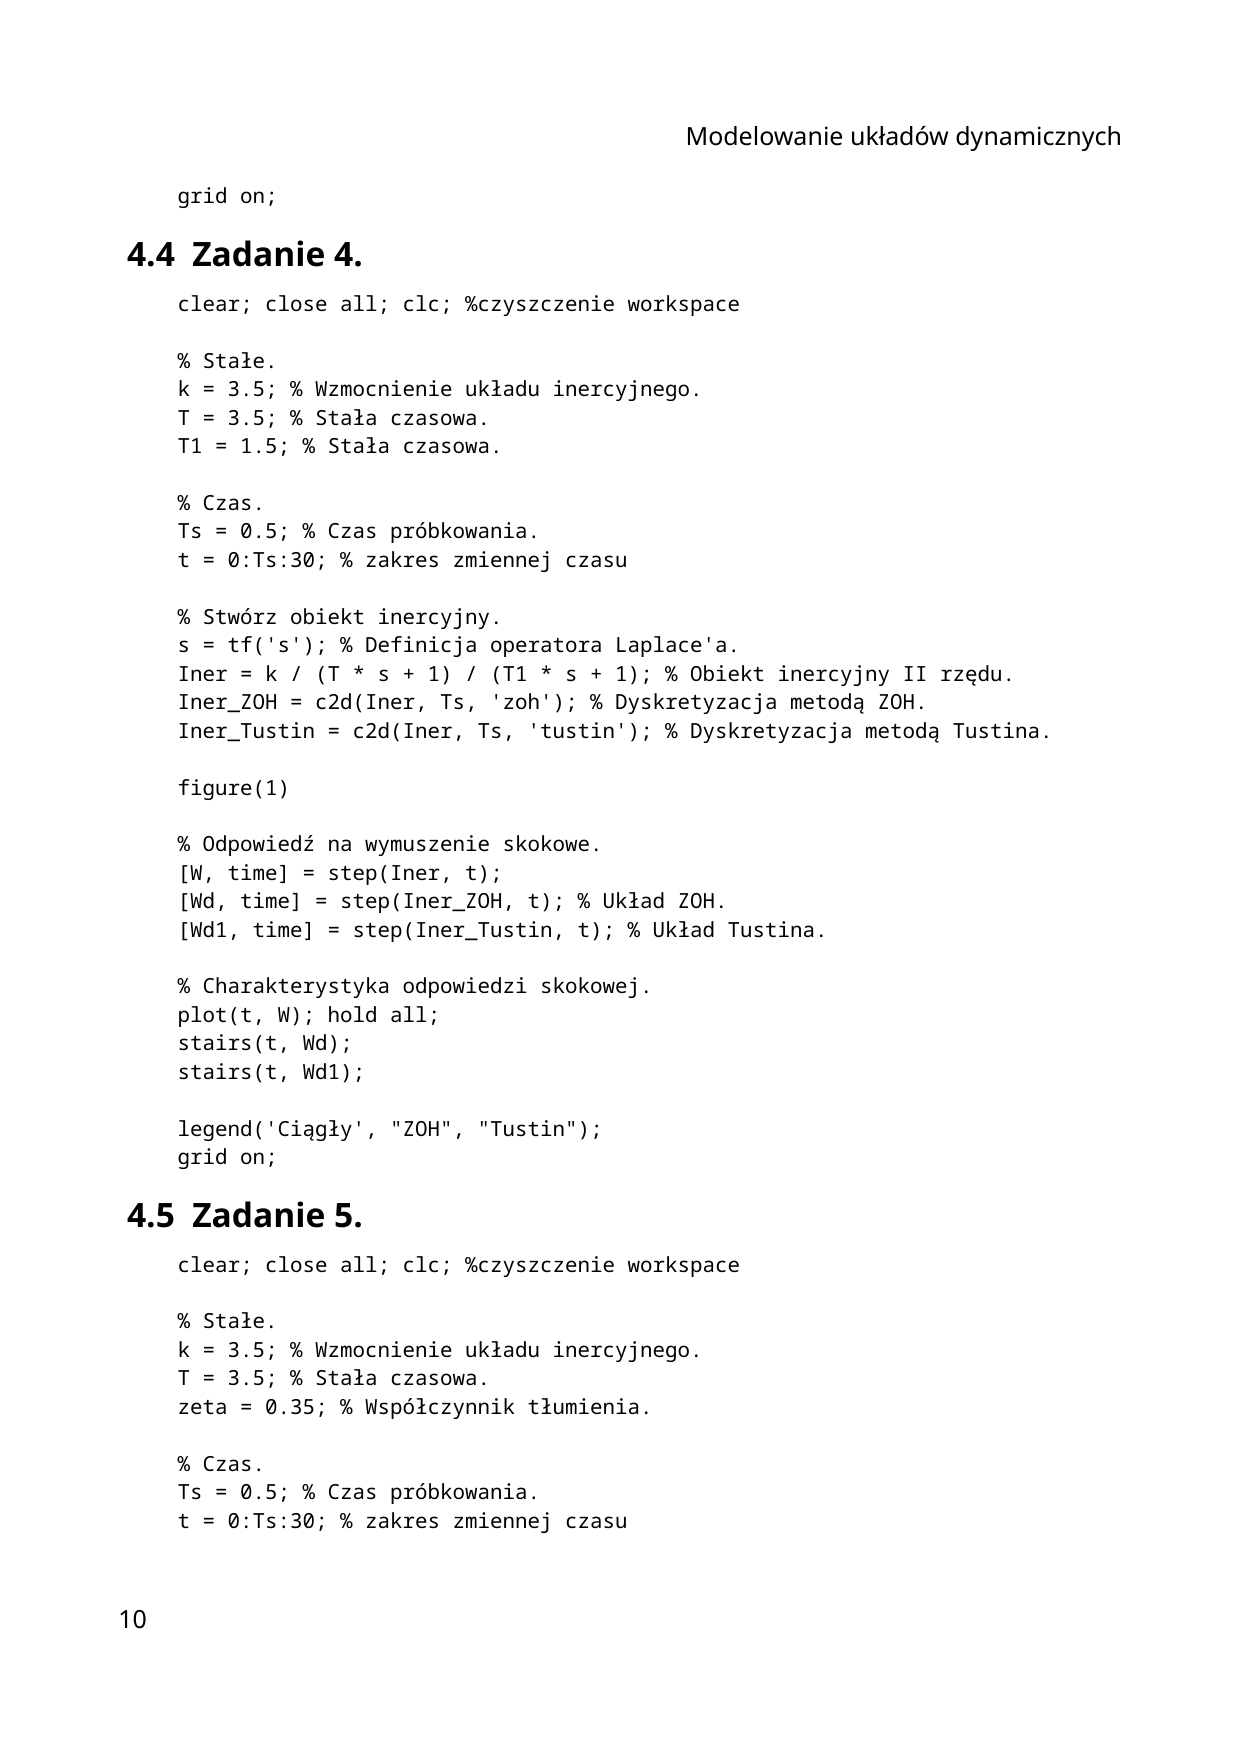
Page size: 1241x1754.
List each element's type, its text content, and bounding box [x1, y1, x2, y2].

text % Stałe. [177, 346, 1122, 374]
text stairs(t, Wd); [177, 1028, 1122, 1057]
text T = 3.5; % Stała czasowa. [177, 1363, 1122, 1392]
text % Czas. [177, 1449, 1122, 1477]
subtitle Zadanie 4. [118, 231, 1122, 277]
text clear; close all; clc; %czyszczenie workspace [177, 289, 1122, 318]
text legend('Ciągły', "ZOH", "Tustin"); [177, 1114, 1122, 1142]
text s = tf('s'); % Definicja operatora Laplace'a. [177, 630, 1122, 659]
text Ts = 0.5; % Czas próbkowania. [177, 517, 1122, 545]
text t = 0:Ts:30; % zakres zmiennej czasu [177, 1506, 1122, 1534]
text [Wd1, time] = step(Iner_Tustin, t); % Układ Tustina. [177, 915, 1122, 943]
text % Czas. [177, 488, 1122, 517]
text k = 3.5; % Wzmocnienie układu inercyjnego. [177, 374, 1122, 403]
text stairs(t, Wd1); [177, 1057, 1122, 1085]
text % Stwórz obiekt inercyjny. [177, 602, 1122, 630]
text t = 0:Ts:30; % zakres zmiennej czasu [177, 545, 1122, 573]
text figure(1) [177, 773, 1122, 801]
text [Wd, time] = step(Iner_ZOH, t); % Układ ZOH. [177, 886, 1122, 915]
text plot(t, W); hold all; [177, 1000, 1122, 1028]
text clear; close all; clc; %czyszczenie workspace [177, 1250, 1122, 1278]
text grid on; [177, 182, 1122, 210]
text Ts = 0.5; % Czas próbkowania. [177, 1477, 1122, 1506]
text T1 = 1.5; % Stała czasowa. [177, 431, 1122, 460]
text k = 3.5; % Wzmocnienie układu inercyjnego. [177, 1335, 1122, 1363]
text grid on; [177, 1142, 1122, 1171]
subtitle Zadanie 5. [118, 1192, 1122, 1237]
text T = 3.5; % Stała czasowa. [177, 403, 1122, 431]
text Iner = k / (T * s + 1) / (T1 * s + 1); % Obiekt inercyjny II rzędu. [177, 659, 1122, 687]
text zeta = 0.35; % Współczynnik tłumienia. [177, 1392, 1122, 1420]
text % Charakterystyka odpowiedzi skokowej. [177, 972, 1122, 1000]
text % Odpowiedź na wymuszenie skokowe. [177, 829, 1122, 858]
text [W, time] = step(Iner, t); [177, 858, 1122, 886]
text Iner_Tustin = c2d(Iner, Ts, 'tustin'); % Dyskretyzacja metodą Tustina. [177, 716, 1122, 744]
text Iner_ZOH = c2d(Iner, Ts, 'zoh'); % Dyskretyzacja metodą ZOH. [177, 687, 1122, 716]
text % Stałe. [177, 1307, 1122, 1335]
